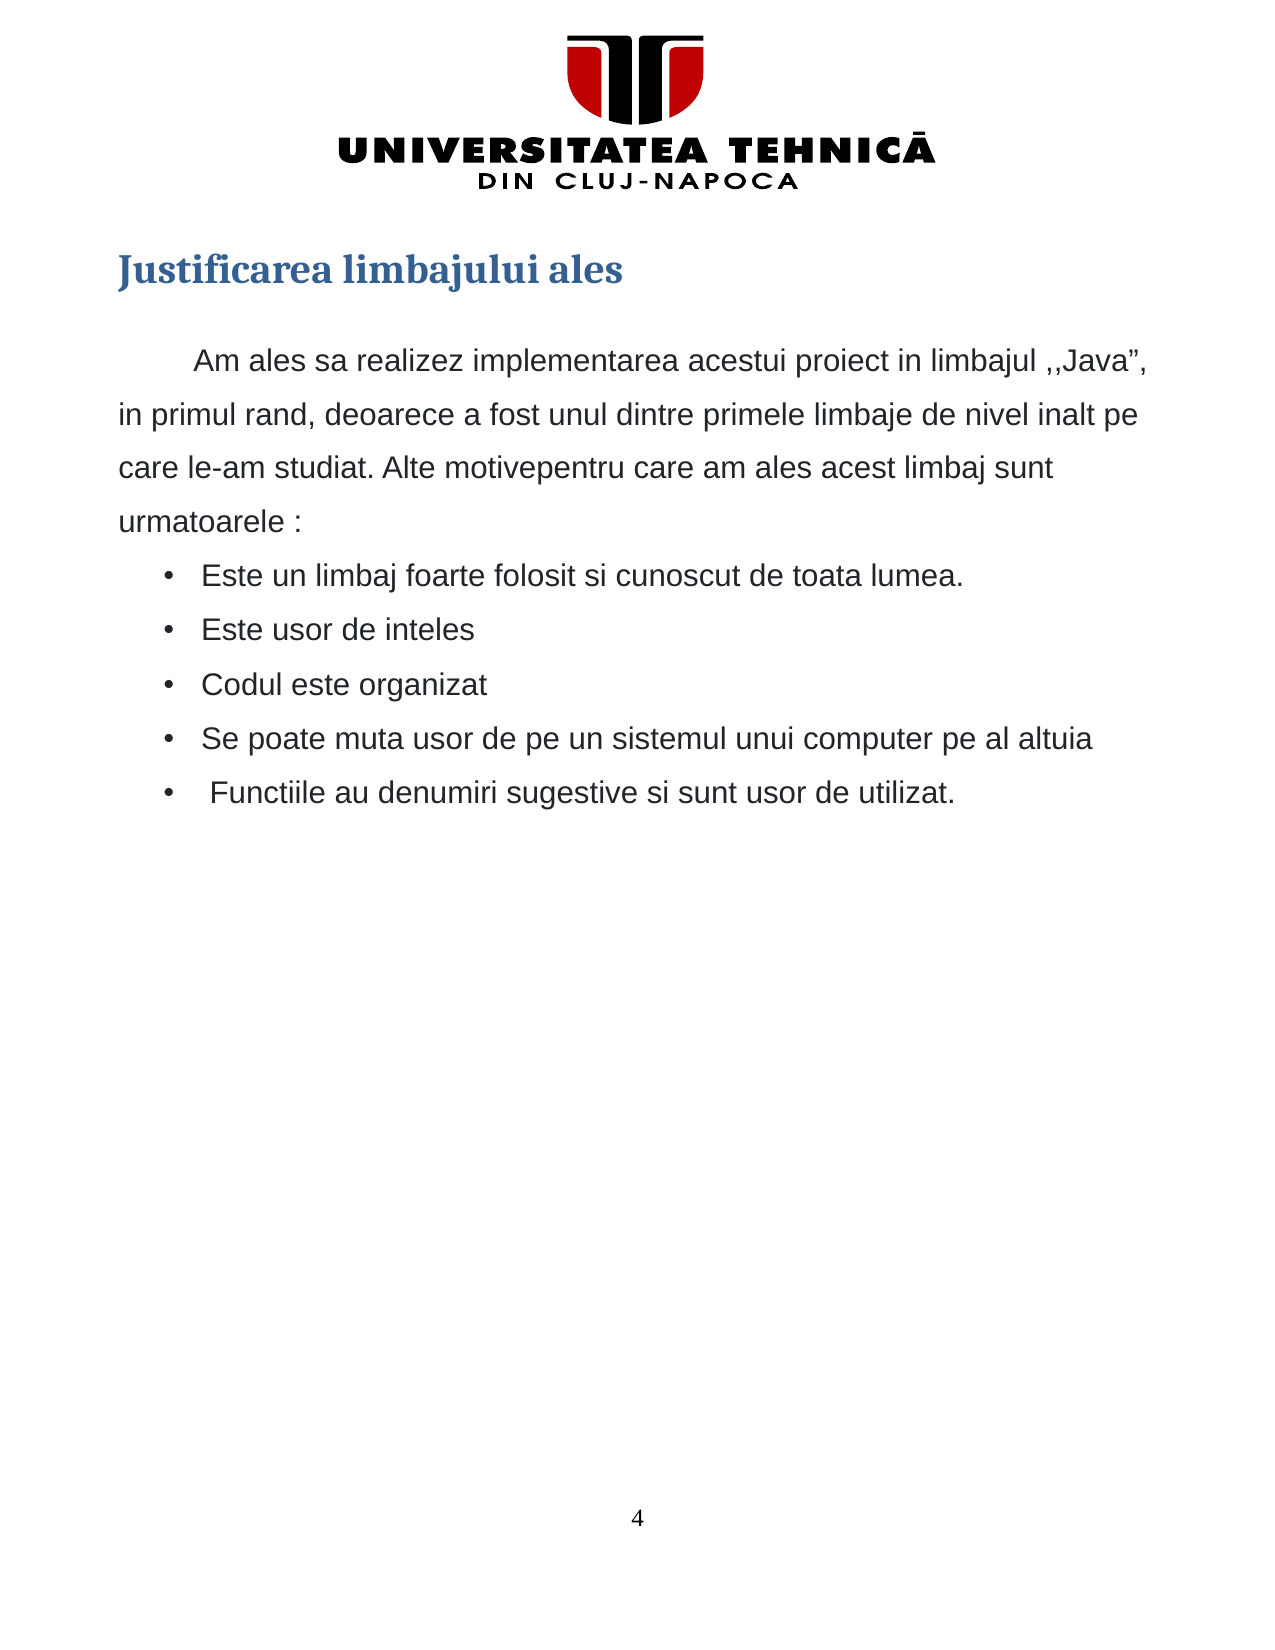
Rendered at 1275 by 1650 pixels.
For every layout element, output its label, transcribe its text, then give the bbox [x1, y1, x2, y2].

text Am ales sa realizez implementarea acestui proiect in limbajul ,,Java”, in primul rand, deoarece a fost unul dintre primele limbaje de nivel inalt pe care le-am studiat. Alte motivepentru care am ales acest limbaj sunt urmatoarele : [118, 342, 1157, 539]
list Codul este organizat [163, 666, 1157, 702]
list Se poate muta usor de pe un sistemul unui computer pe al altuia [163, 720, 1157, 756]
list Functiile au denumiri sugestive si sunt usor de utilizat. [163, 774, 1157, 810]
list Este usor de inteles [163, 611, 1157, 647]
subtitle Justificarea limbajului ales [118, 246, 1157, 294]
list Este un limbaj foarte folosit si cunoscut de toata lumea. [163, 557, 1157, 593]
